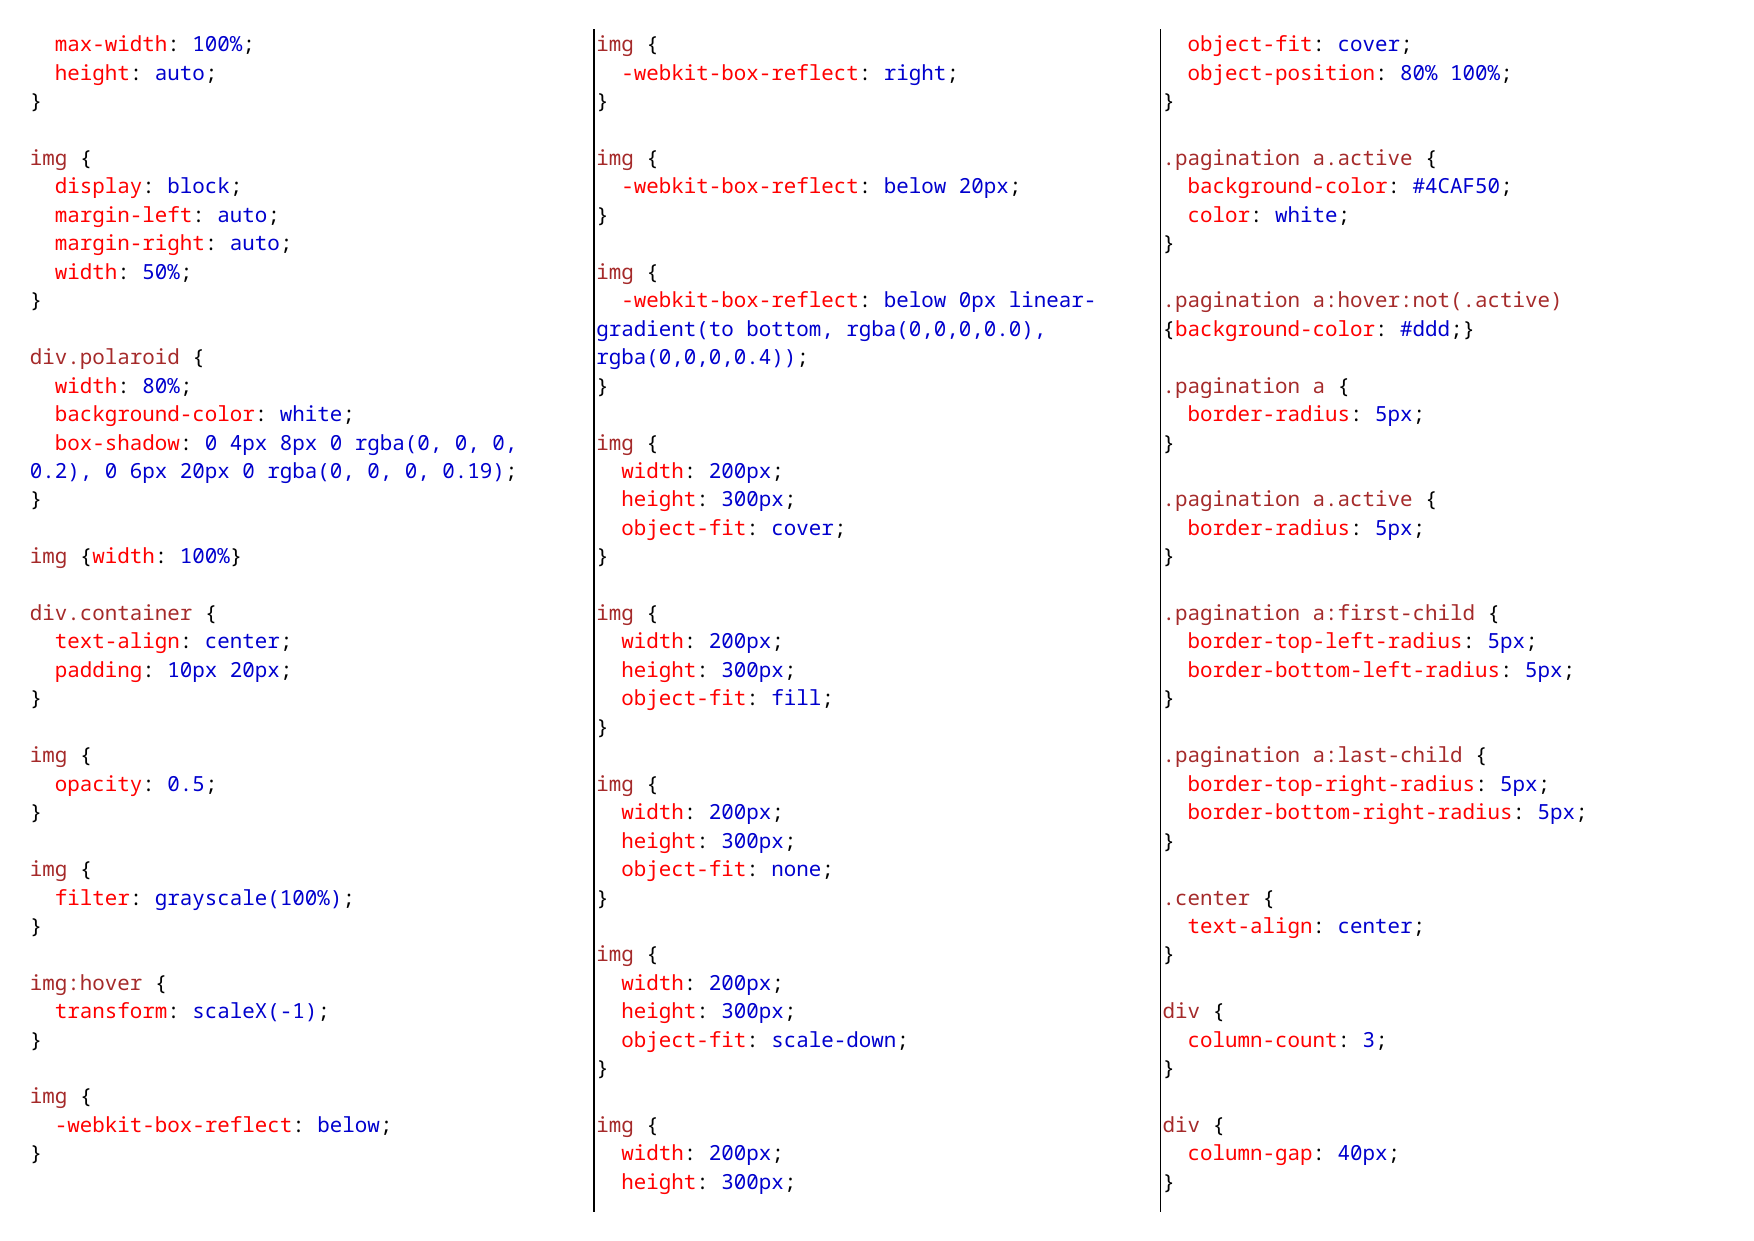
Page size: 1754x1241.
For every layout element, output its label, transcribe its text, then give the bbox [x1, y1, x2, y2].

text object-fit: cover; object-position: 80% 100%; } [1162, 29, 1724, 115]
text img { display: block; margin-left: auto; margin-right: auto; width: 50%; } [29, 143, 591, 314]
text div { column-gap: 40px; } [1162, 1110, 1724, 1195]
text img { -webkit-box-reflect: below; } [29, 1082, 591, 1167]
text img { width: 200px; height: 300px; object-fit: fill; } [596, 598, 1158, 740]
text img { filter: grayscale(100%); } [29, 854, 591, 939]
text .pagination a { border-radius: 5px; } .pagination a.active { border-radius: 5px; } [1162, 371, 1724, 570]
text div.polaroid { width: 80%; background-color: white; box-shadow: 0 4px 8px 0 rgba(0, 0, 0, 0.2), 0 6px 20px 0 rgba(0, 0, 0, 0.19); } img {width: 100%} div.container { text-align: center; padding: 10px 20px; } [29, 342, 591, 712]
text .pagination a.active { background-color: #4CAF50; color: white; } .pagination a:hover:not(.active) {background-color: #ddd;} [1162, 143, 1724, 342]
text img { opacity: 0.5; } [29, 740, 591, 826]
text max-width: 100%; height: auto; } [29, 29, 591, 115]
text div { column-count: 3; } [1162, 996, 1724, 1082]
text img:hover { transform: scaleX(-1); } [29, 968, 591, 1053]
text img { width: 200px; height: 300px; [596, 1110, 1158, 1195]
text img { -webkit-box-reflect: below 0px linear-gradient(to bottom, rgba(0,0,0,0.0), rgba(0,0,0,0.4)); } [596, 257, 1158, 399]
text img { -webkit-box-reflect: right; } [596, 29, 1158, 115]
text img { width: 200px; height: 300px; object-fit: scale-down; } [596, 939, 1158, 1082]
text .pagination a:first-child { border-top-left-radius: 5px; border-bottom-left-radius: 5px; } .pagination a:last-child { border-top-right-radius: 5px; border-bottom-right-radius: 5px; } [1162, 598, 1724, 854]
text img { width: 200px; height: 300px; object-fit: cover; } [596, 428, 1158, 570]
text .center { text-align: center; } [1162, 883, 1724, 968]
text img { width: 200px; height: 300px; object-fit: none; } [596, 769, 1158, 911]
text img { -webkit-box-reflect: below 20px; } [596, 143, 1158, 228]
